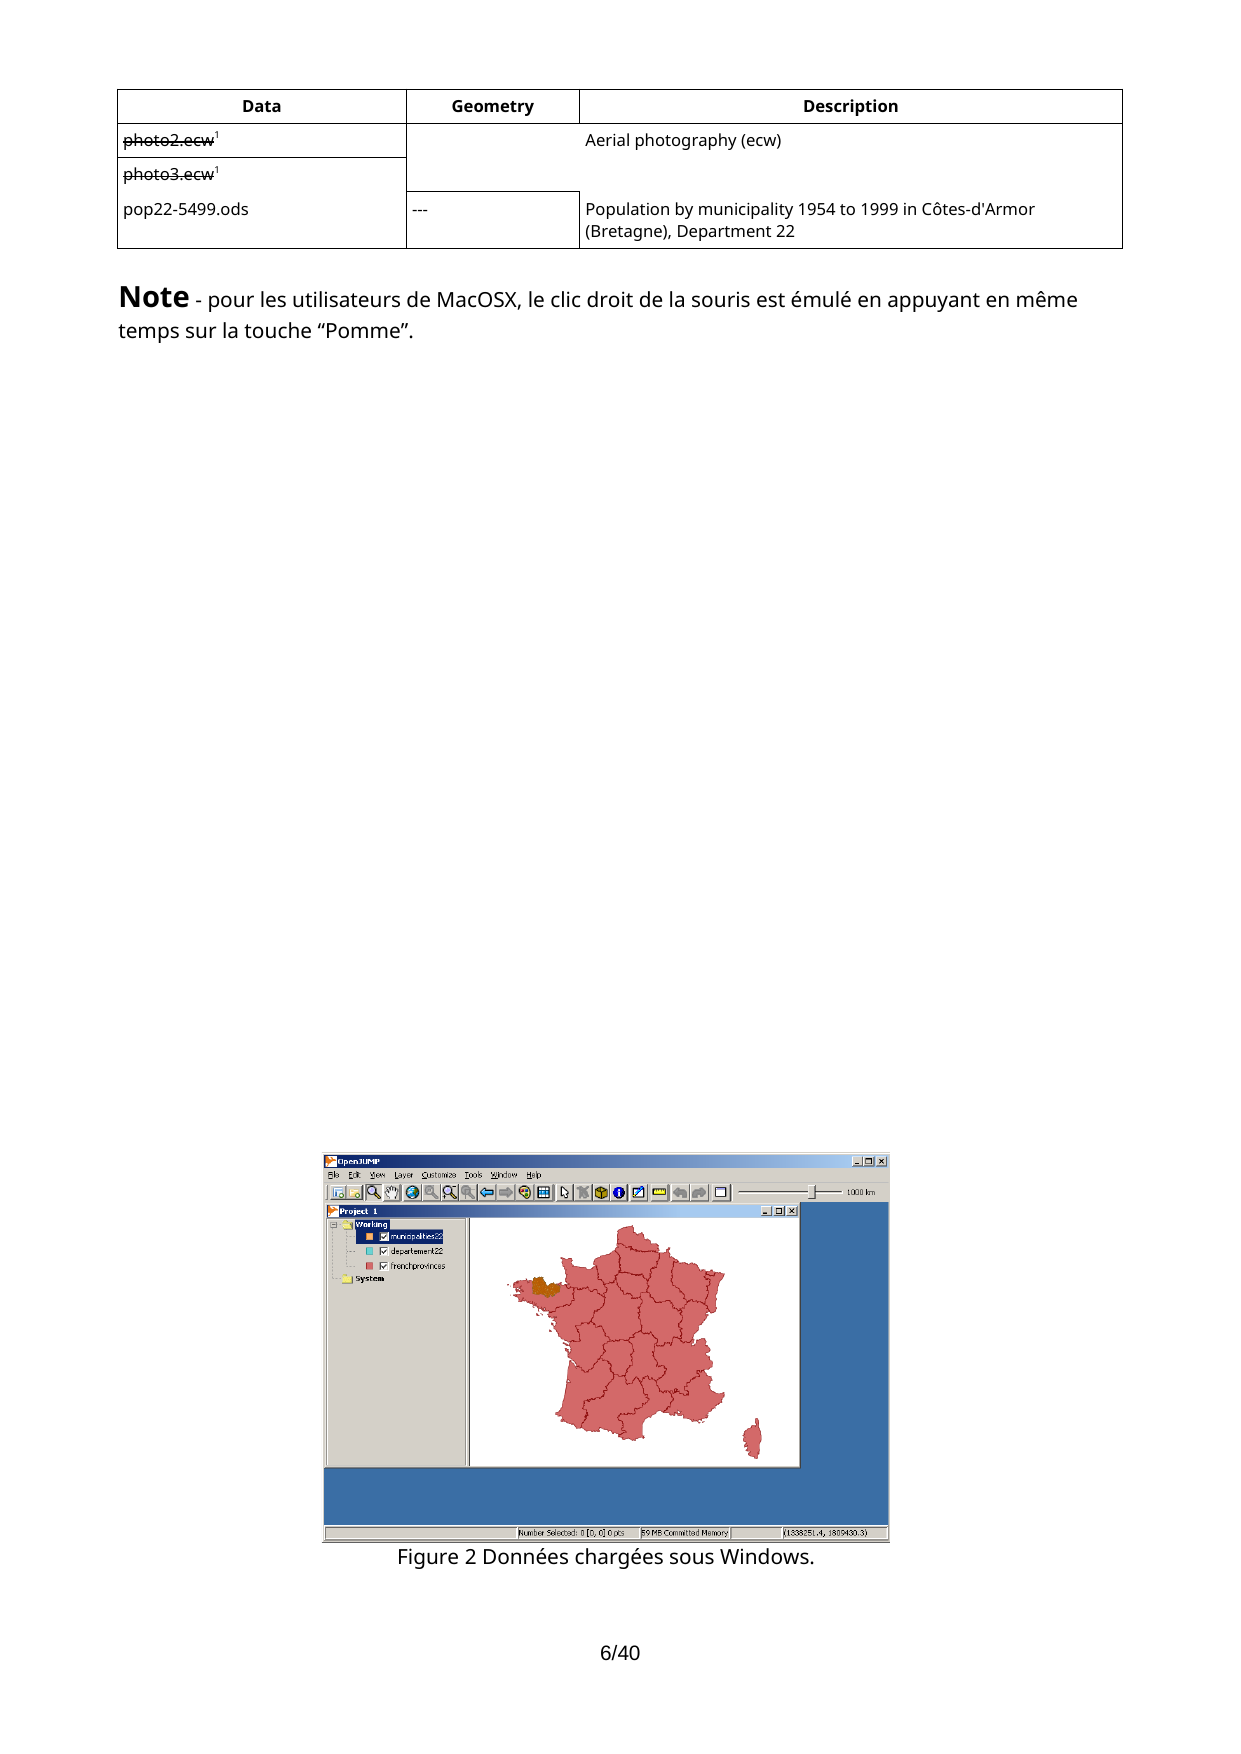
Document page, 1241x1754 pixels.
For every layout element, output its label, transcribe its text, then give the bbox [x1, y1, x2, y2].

table_cell Aerial photography (ecw) [580, 124, 1122, 191]
table_cell photo2.ecw1 [118, 124, 406, 157]
text Figure 3 Données chargées sous Windows. [338, 1543, 873, 1571]
table_header Description [580, 90, 1122, 123]
table_cell pop22-5499.ods [118, 191, 406, 248]
table_header Data [118, 90, 406, 123]
table_cell photo3.ecw1 [118, 158, 406, 191]
table_header Geometry [407, 90, 579, 123]
text Note - pour les utilisateurs de MacOSX, le clic droit de la souris est émulé en appuyant en même temps sur la touche “Pomme”. [118, 276, 1122, 344]
table_cell [407, 124, 579, 191]
table_cell Population by municipality 1954 to 1999 in Côtes-d'Armor (Bretagne), Department 22 [580, 191, 1122, 248]
picture [321, 1152, 890, 1543]
table_cell --- [407, 192, 579, 248]
